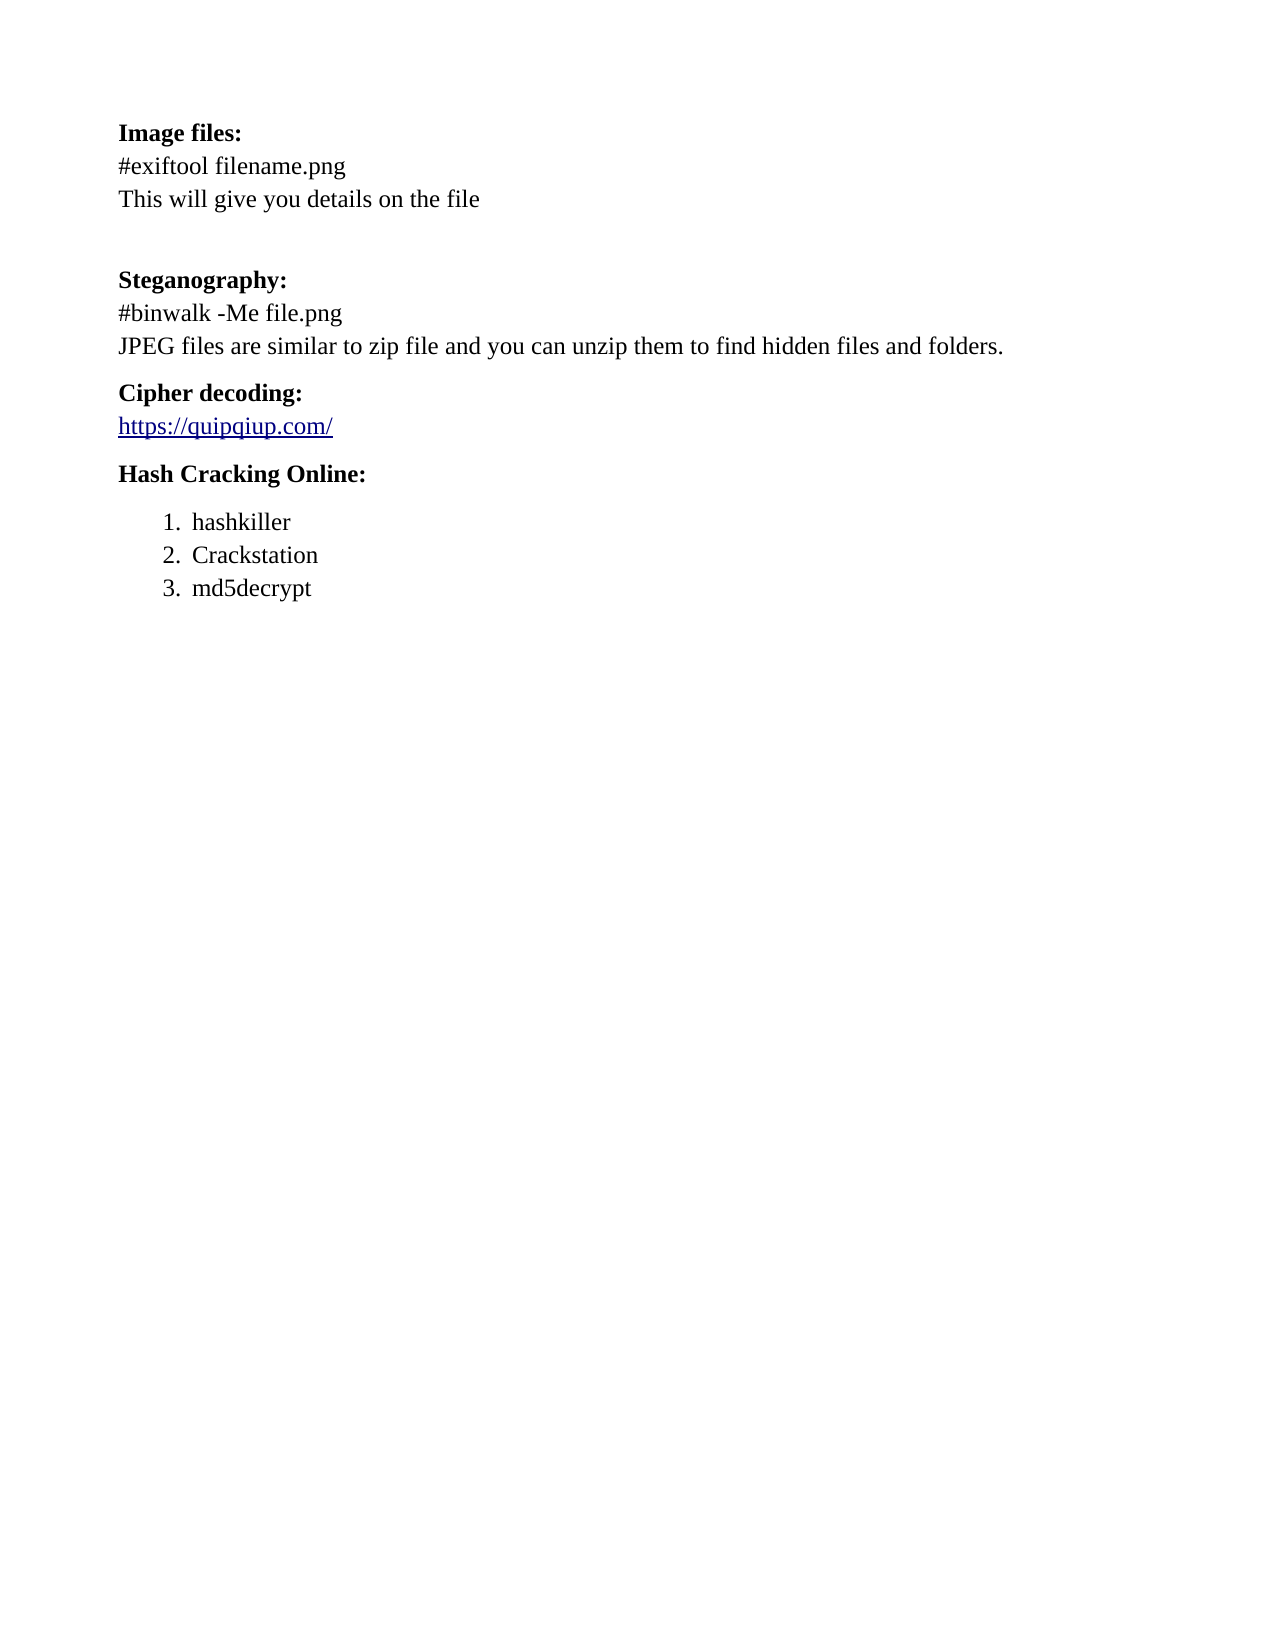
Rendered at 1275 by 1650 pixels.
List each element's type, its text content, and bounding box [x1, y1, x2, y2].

text Cipher decoding: https://quipqiup.com/ [118, 378, 1157, 440]
list hashkiller [162, 507, 1157, 535]
list Crackstation [162, 540, 1157, 568]
text Image files: #exiftool filename.png This will give you details on the file [118, 118, 1157, 213]
text Steganography: #binwalk -Me file.png JPEG files are similar to zip file and you can unzip them to find hidden files and folders. [118, 232, 1157, 359]
text Hash Cracking Online: [118, 459, 1157, 488]
list md5decrypt [162, 573, 1157, 601]
